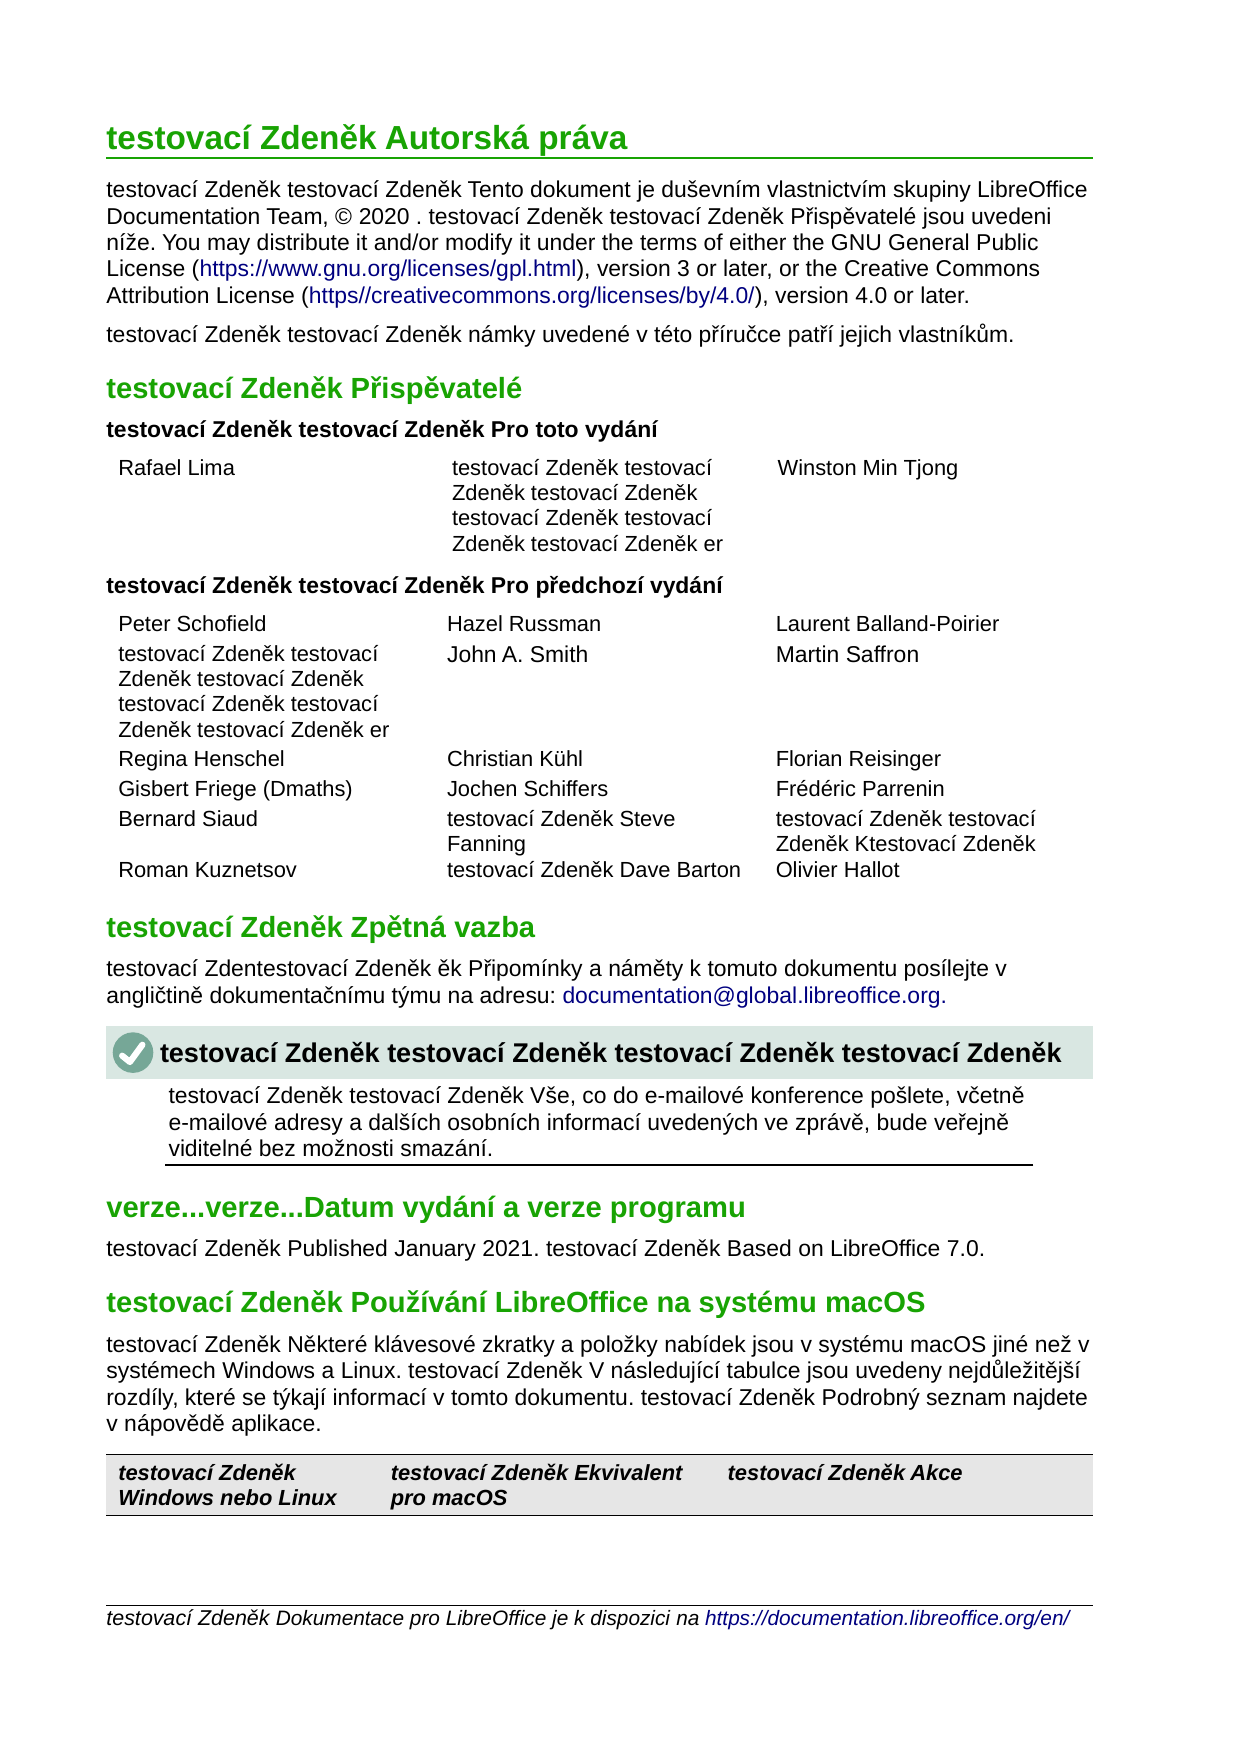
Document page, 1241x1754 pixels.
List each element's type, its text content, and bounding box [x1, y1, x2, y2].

table_cell Roman Kuznetsov [106, 857, 435, 886]
table_cell Christian Kühl [435, 746, 764, 776]
table_cell Martin Saffron [764, 641, 1093, 746]
text testovací Zdeněk Published January 2021. testovací Zdeněk Based on LibreOffice 7.0. [106, 1235, 1093, 1262]
subtitle testovací Zdeněk Používání LibreOffice na systému macOS [106, 1285, 1093, 1319]
table_header Laurent Balland-Poirier [764, 611, 1093, 641]
table_cell Bernard Siaud [106, 806, 435, 857]
table_cell Regina Henschel [106, 746, 435, 776]
table_header testovací Zdeněk testovací Zdeněk testovací Zdeněk testovací Zdeněk testovací Zdeněk testovací Zdeněk er [440, 455, 766, 560]
table_cell testovací Zdeněk Steve Fanning [435, 806, 764, 857]
subtitle verze...verze...Datum vydání a verze programu [106, 1190, 1093, 1224]
table_cell Jochen Schiffers [435, 776, 764, 806]
table_cell testovací Zdeněk testovací Zdeněk Ktestovací Zdeněk [764, 806, 1093, 857]
text testovací Zdeněk testovací Zdeněk Tento dokument je duševním vlastnictvím skupiny LibreOffice Documentation Team, © 2020 . testovací Zdeněk testovací Zdeněk Přispěvatelé jsou uvedeni níže. You may distribute it and/or modify it under the terms of either the GNU General Public License (https://www.gnu.org/licenses/gpl.html), version 3 or later, or the Creative Commons Attribution License (https//creativecommons.org/licenses/by/4.0/), version 4.0 or later. [106, 176, 1093, 308]
text testovací Zdentestovací Zdeněk ěk Připomínky a náměty k tomuto dokumentu posílejte v angličtině dokumentačnímu týmu na adresu: documentation@global.libreoffice.org. [106, 955, 1093, 1008]
text testovací Zdeněk testovací Zdeněk Vše, co do e-mailové konference pošlete, včetně e-mailové adresy a dalších osobních informací uvedených ve zprávě, bude veřejně viditelné bez možnosti smazání. [165, 1079, 1033, 1164]
table_cell Frédéric Parrenin [764, 776, 1093, 806]
table_header Hazel Russman [435, 611, 764, 641]
subtitle testovací Zdeněk Zpětná vazba [106, 910, 1093, 944]
table_cell John A. Smith [435, 641, 764, 746]
table_header Rafael Lima [106, 455, 440, 560]
subtitle testovací Zdeněk testovací Zdeněk testovací Zdeněk testovací Zdeněk [106, 1026, 1093, 1079]
subtitle testovací Zdeněk Autorská práva [106, 118, 1093, 157]
text testovací Zdeněk testovací Zdeněk Pro toto vydání [106, 416, 1093, 442]
text testovací Zdeněk testovací Zdeněk Pro předchozí vydání [106, 572, 1093, 598]
table_header Winston Min Tjong [766, 455, 1093, 560]
table_cell testovací Zdeněk Dave Barton [435, 857, 764, 886]
subtitle testovací Zdeněk Přispěvatelé [106, 371, 1093, 404]
table_header testovací Zdeněk Windows nebo Linux [106, 1455, 379, 1515]
table_header Peter Schofield [106, 611, 435, 641]
table_cell Florian Reisinger [764, 746, 1093, 776]
text testovací Zdeněk Některé klávesové zkratky a položky nabídek jsou v systému macOS jiné než v systémech Windows a Linux. testovací Zdeněk V následující tabulce jsou uvedeny nejdůležitější rozdíly, které se týkají informací v tomto dokumentu. testovací Zdeněk Podrobný seznam najdete v nápovědě aplikace. [106, 1331, 1093, 1436]
table_cell testovací Zdeněk testovací Zdeněk testovací Zdeněk testovací Zdeněk testovací Zdeněk testovací Zdeněk er [106, 641, 435, 746]
text testovací Zdeněk testovací Zdeněk námky uvedené v této příručce patří jejich vlastníkům. [106, 321, 1093, 347]
table_cell Gisbert Friege (Dmaths) [106, 776, 435, 806]
table_header testovací Zdeněk Akce [716, 1455, 1093, 1515]
table_cell Olivier Hallot [764, 857, 1093, 886]
table_header testovací Zdeněk Ekvivalent pro macOS [379, 1455, 716, 1515]
